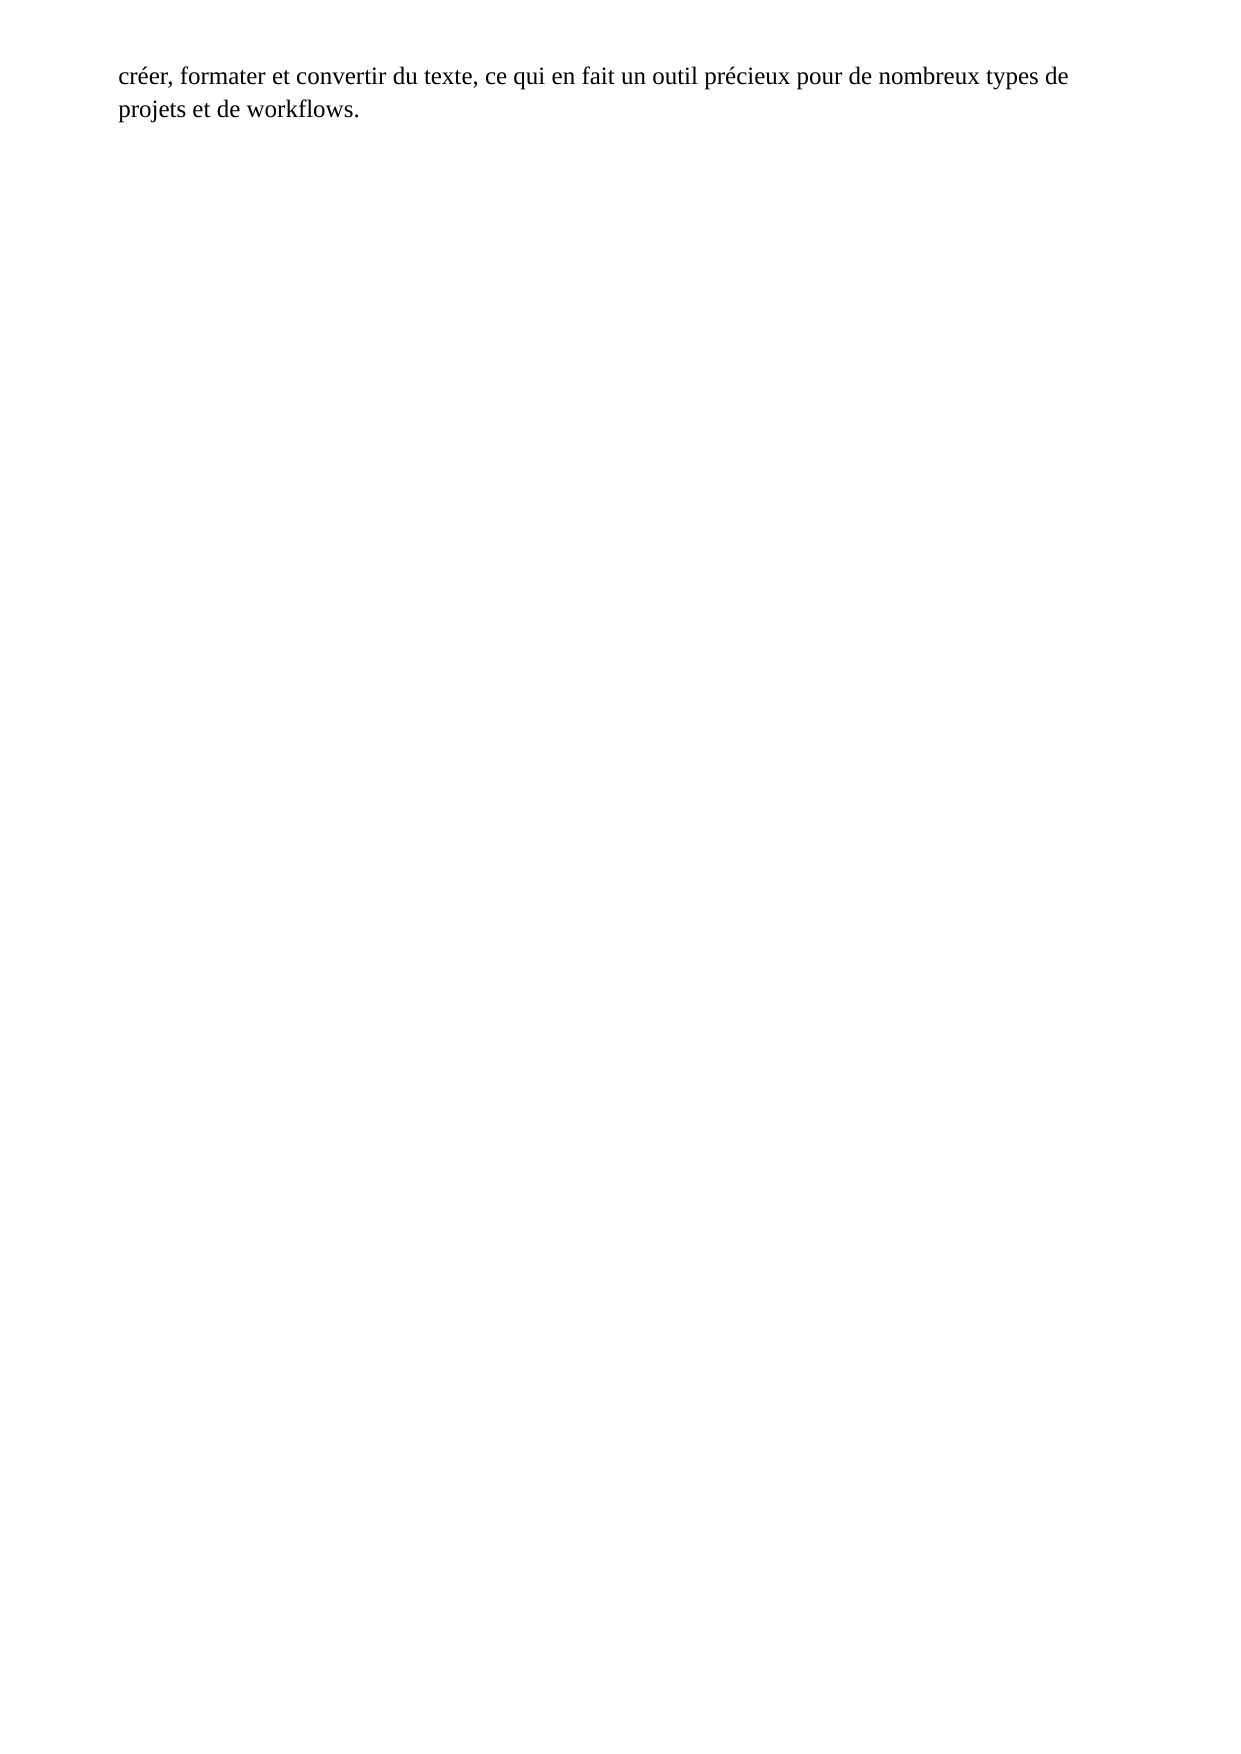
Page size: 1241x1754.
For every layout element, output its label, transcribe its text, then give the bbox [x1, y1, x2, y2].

text créer, formater et convertir du texte, ce qui en fait un outil précieux pour de nombreux types de projets et de workflows. [118, 61, 1122, 122]
